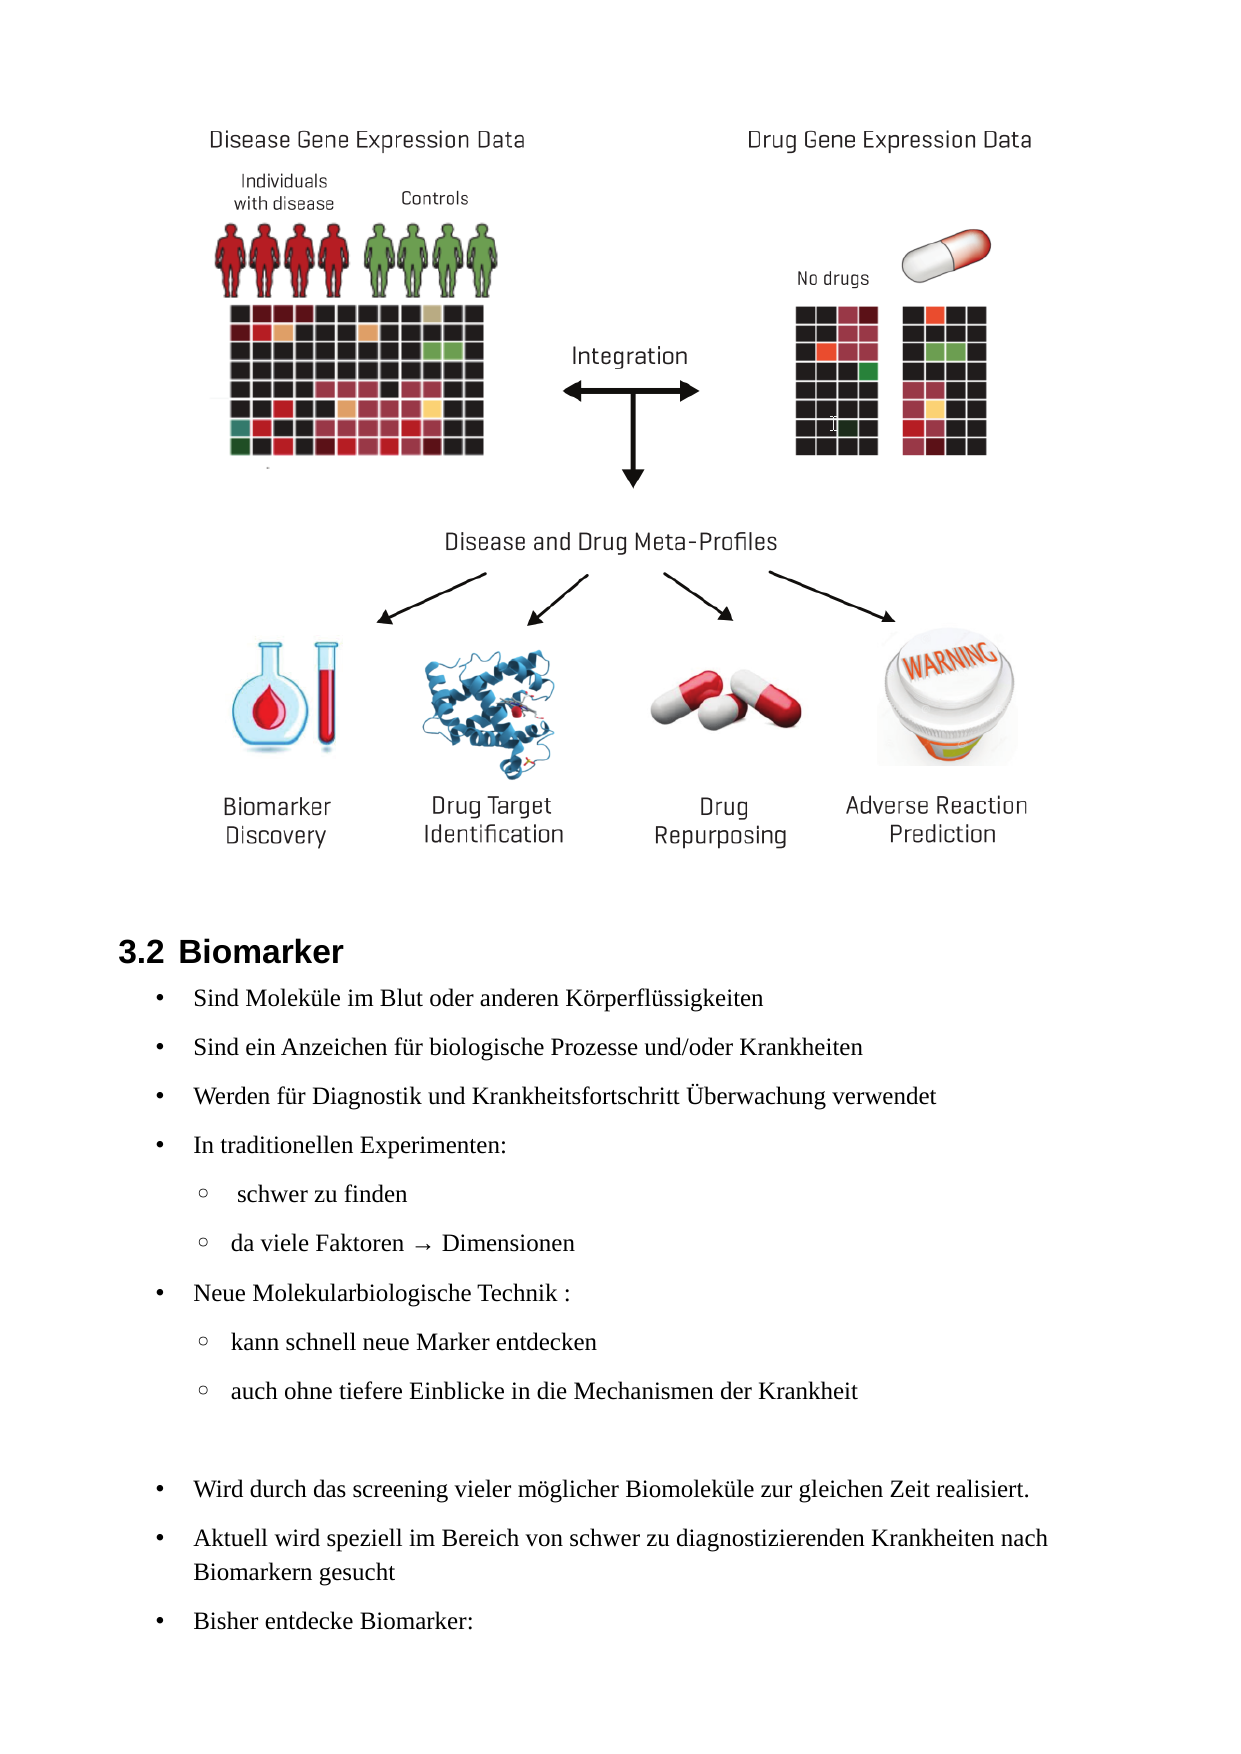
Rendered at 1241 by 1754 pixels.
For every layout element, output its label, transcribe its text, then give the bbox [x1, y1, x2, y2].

list Wird durch das screening vieler möglicher Biomoleküle zur gleichen Zeit realisiert. [156, 1474, 1122, 1503]
list Neue Molekularbiologische Technik : [156, 1278, 1122, 1306]
list Aktuell wird speziell im Bereich von schwer zu diagnostizierenden Krankheiten nach Biomarkern gesucht [156, 1523, 1122, 1586]
list Bisher entdecke Biomarker: [156, 1606, 1122, 1635]
list kann schnell neue Marker entdecken [193, 1327, 1122, 1355]
list Sind Moleküle im Blut oder anderen Körperflüssigkeiten [156, 983, 1122, 1012]
list auch ohne tiefere Einblicke in die Mechanismen der Krankheit [193, 1376, 1122, 1404]
list Sind ein Anzeichen für biologische Prozesse und/oder Krankheiten [156, 1032, 1122, 1061]
list Werden für Diagnostik und Krankheitsfortschritt Überwachung verwendet [156, 1081, 1122, 1110]
subtitle Biomarker [118, 932, 1122, 971]
list schwer zu finden [193, 1179, 1122, 1208]
list In traditionellen Experimenten: [156, 1130, 1122, 1159]
picture [201, 118, 1039, 857]
list da viele Faktoren → Dimensionen [193, 1228, 1122, 1257]
